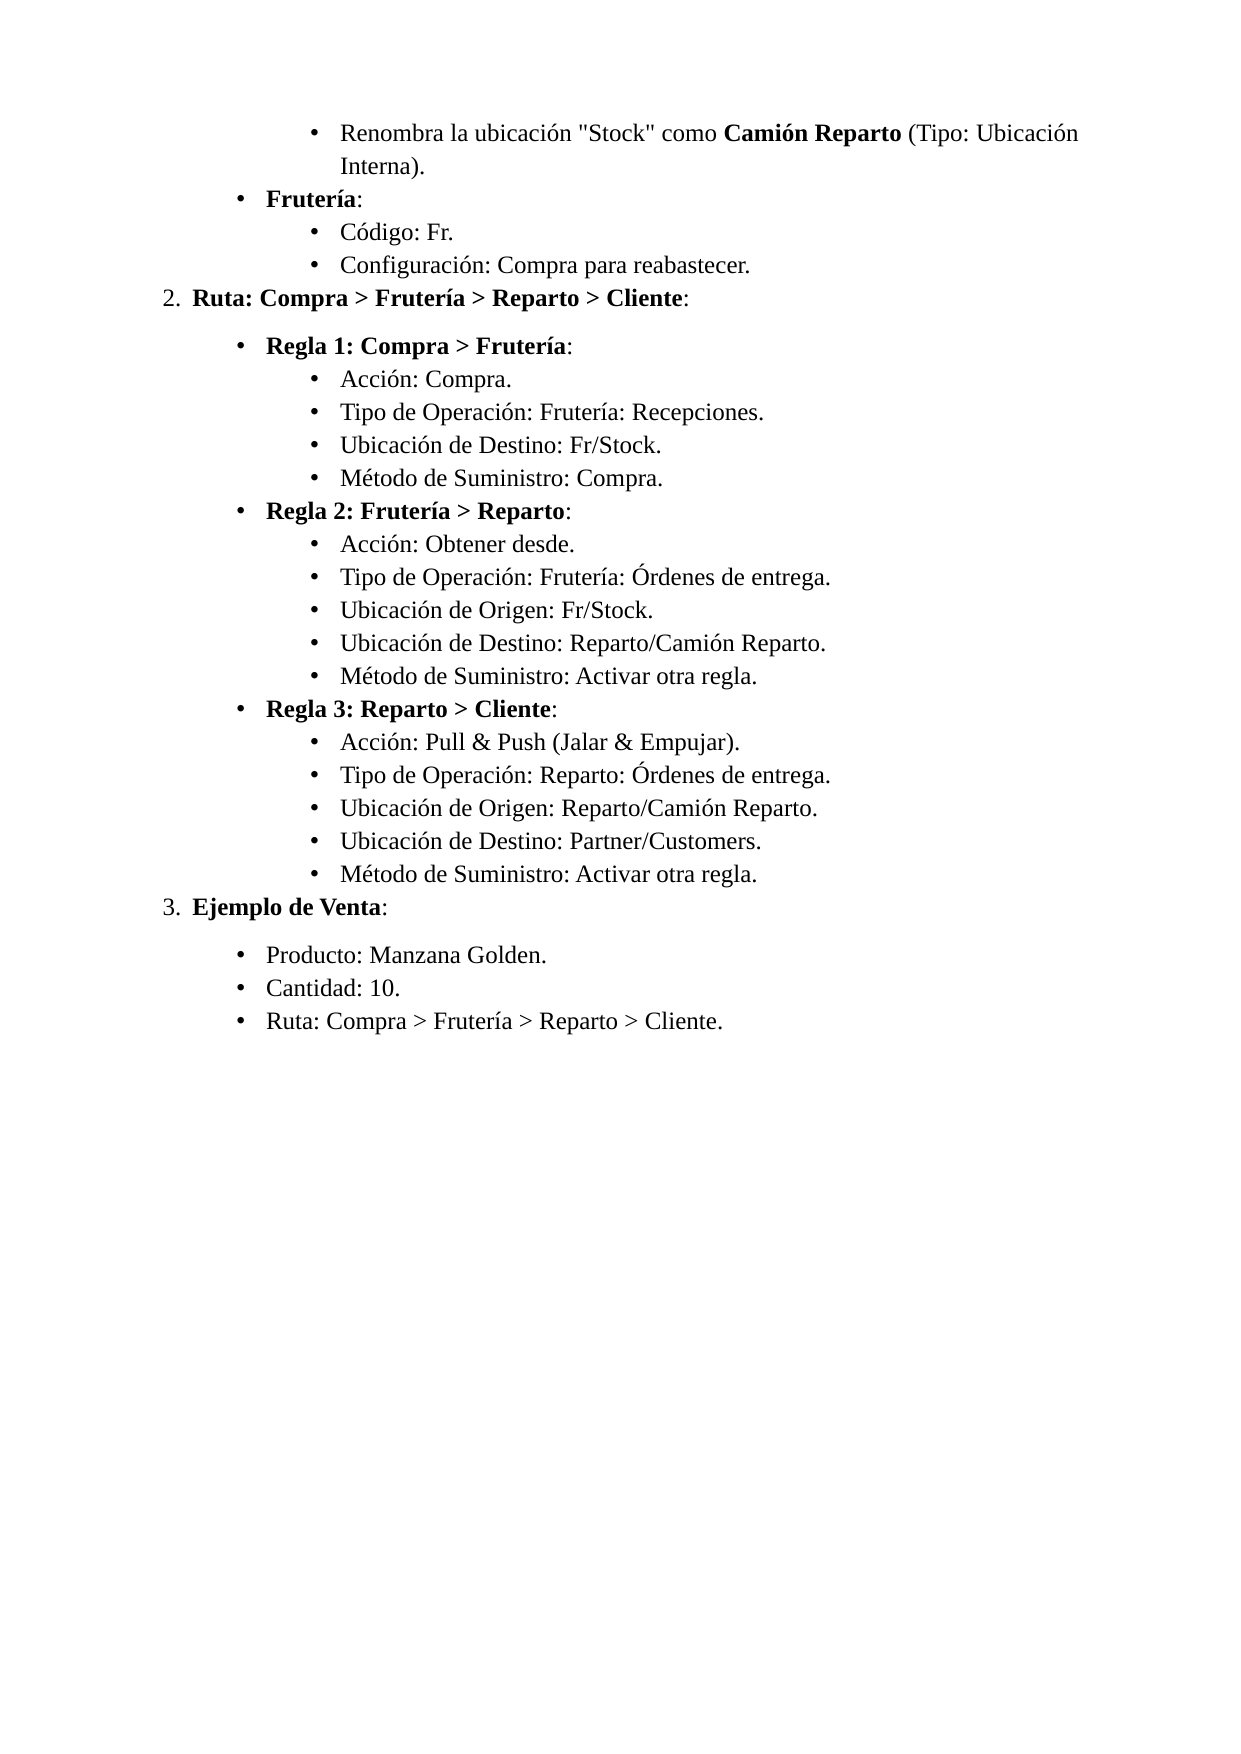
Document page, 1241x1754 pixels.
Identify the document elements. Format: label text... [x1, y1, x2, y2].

list Ruta: Compra > Frutería > Reparto > Cliente. [236, 1006, 1122, 1034]
list Método de Suministro: Activar otra regla. [310, 661, 1122, 690]
list Regla 2: Frutería > Reparto: [236, 496, 1122, 525]
list Método de Suministro: Compra. [310, 463, 1122, 492]
list Configuración: Compra para reabastecer. [310, 250, 1122, 279]
list Tipo de Operación: Frutería: Recepciones. [310, 397, 1122, 426]
list Frutería: [236, 184, 1122, 213]
list Método de Suministro: Activar otra regla. [310, 859, 1122, 888]
list Código: Fr. [310, 217, 1122, 246]
list Tipo de Operación: Reparto: Órdenes de entrega. [310, 760, 1122, 789]
list Regla 1: Compra > Frutería: [236, 331, 1122, 359]
list Producto: Manzana Golden. [236, 940, 1122, 968]
list Ejemplo de Venta: [162, 892, 1122, 921]
list Renombra la ubicación "Stock" como Camión Reparto (Tipo: Ubicación Interna). [310, 118, 1122, 180]
list Ubicación de Destino: Fr/Stock. [310, 430, 1122, 459]
list Cantidad: 10. [236, 973, 1122, 1002]
list Tipo de Operación: Frutería: Órdenes de entrega. [310, 562, 1122, 591]
list Ubicación de Destino: Reparto/Camión Reparto. [310, 628, 1122, 657]
list Ubicación de Destino: Partner/Customers. [310, 826, 1122, 855]
list Acción: Obtener desde. [310, 529, 1122, 558]
list Ubicación de Origen: Reparto/Camión Reparto. [310, 793, 1122, 822]
list Ubicación de Origen: Fr/Stock. [310, 595, 1122, 624]
list Acción: Compra. [310, 364, 1122, 393]
list Regla 3: Reparto > Cliente: [236, 694, 1122, 723]
list Acción: Pull & Push (Jalar & Empujar). [310, 727, 1122, 756]
list Ruta: Compra > Frutería > Reparto > Cliente: [162, 283, 1122, 312]
